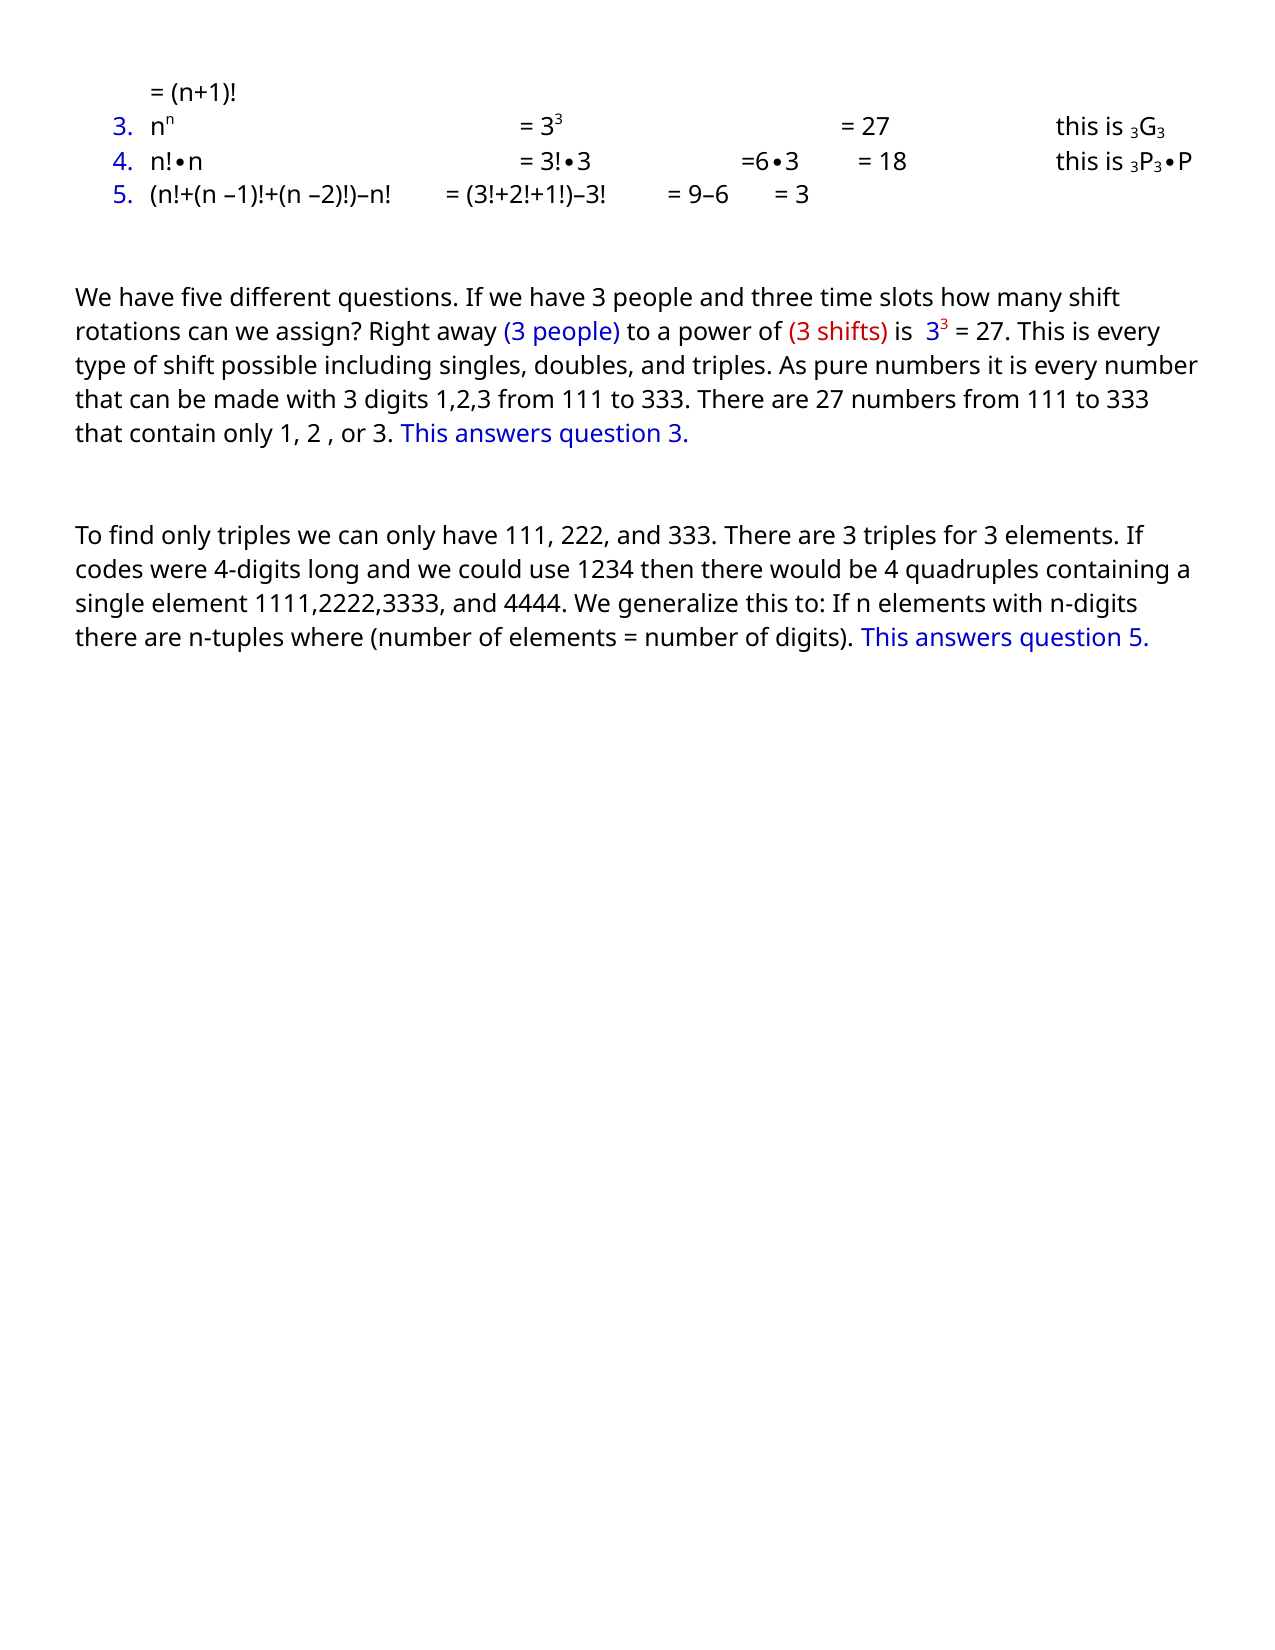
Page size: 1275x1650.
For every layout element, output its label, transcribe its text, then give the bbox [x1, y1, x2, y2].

list nn = 33 = 27 this is 3G3 [112, 109, 1200, 143]
list (n!+(n –1)!+(n –2)!)–n! = (3!+2!+1!)–3! = 9–6 = 3 [112, 177, 1200, 211]
list = (n+1)! [112, 75, 1200, 109]
text We have five different questions. If we have 3 people and three time slots how many shift rotations can we assign? Right away (3 people) to a power of (3 shifts) is 33 = 27. This is every type of shift possible including singles, doubles, and triples. As pure numbers it is every number that can be made with 3 digits 1,2,3 from 111 to 333. There are 27 numbers from 111 to 333 that contain only 1, 2 , or 3. This answers question 3. [75, 279, 1200, 450]
list n!∙n = 3!∙3 =6∙3 = 18 this is 3P3∙P [112, 143, 1200, 177]
text To find only triples we can only have 111, 222, and 333. There are 3 triples for 3 elements. If codes were 4-digits long and we could use 1234 then there would be 4 quadruples containing a single element 1111,2222,3333, and 4444. We generalize this to: If n elements with n-digits there are n-tuples where (number of elements = number of digits). This answers question 5. [75, 518, 1200, 654]
